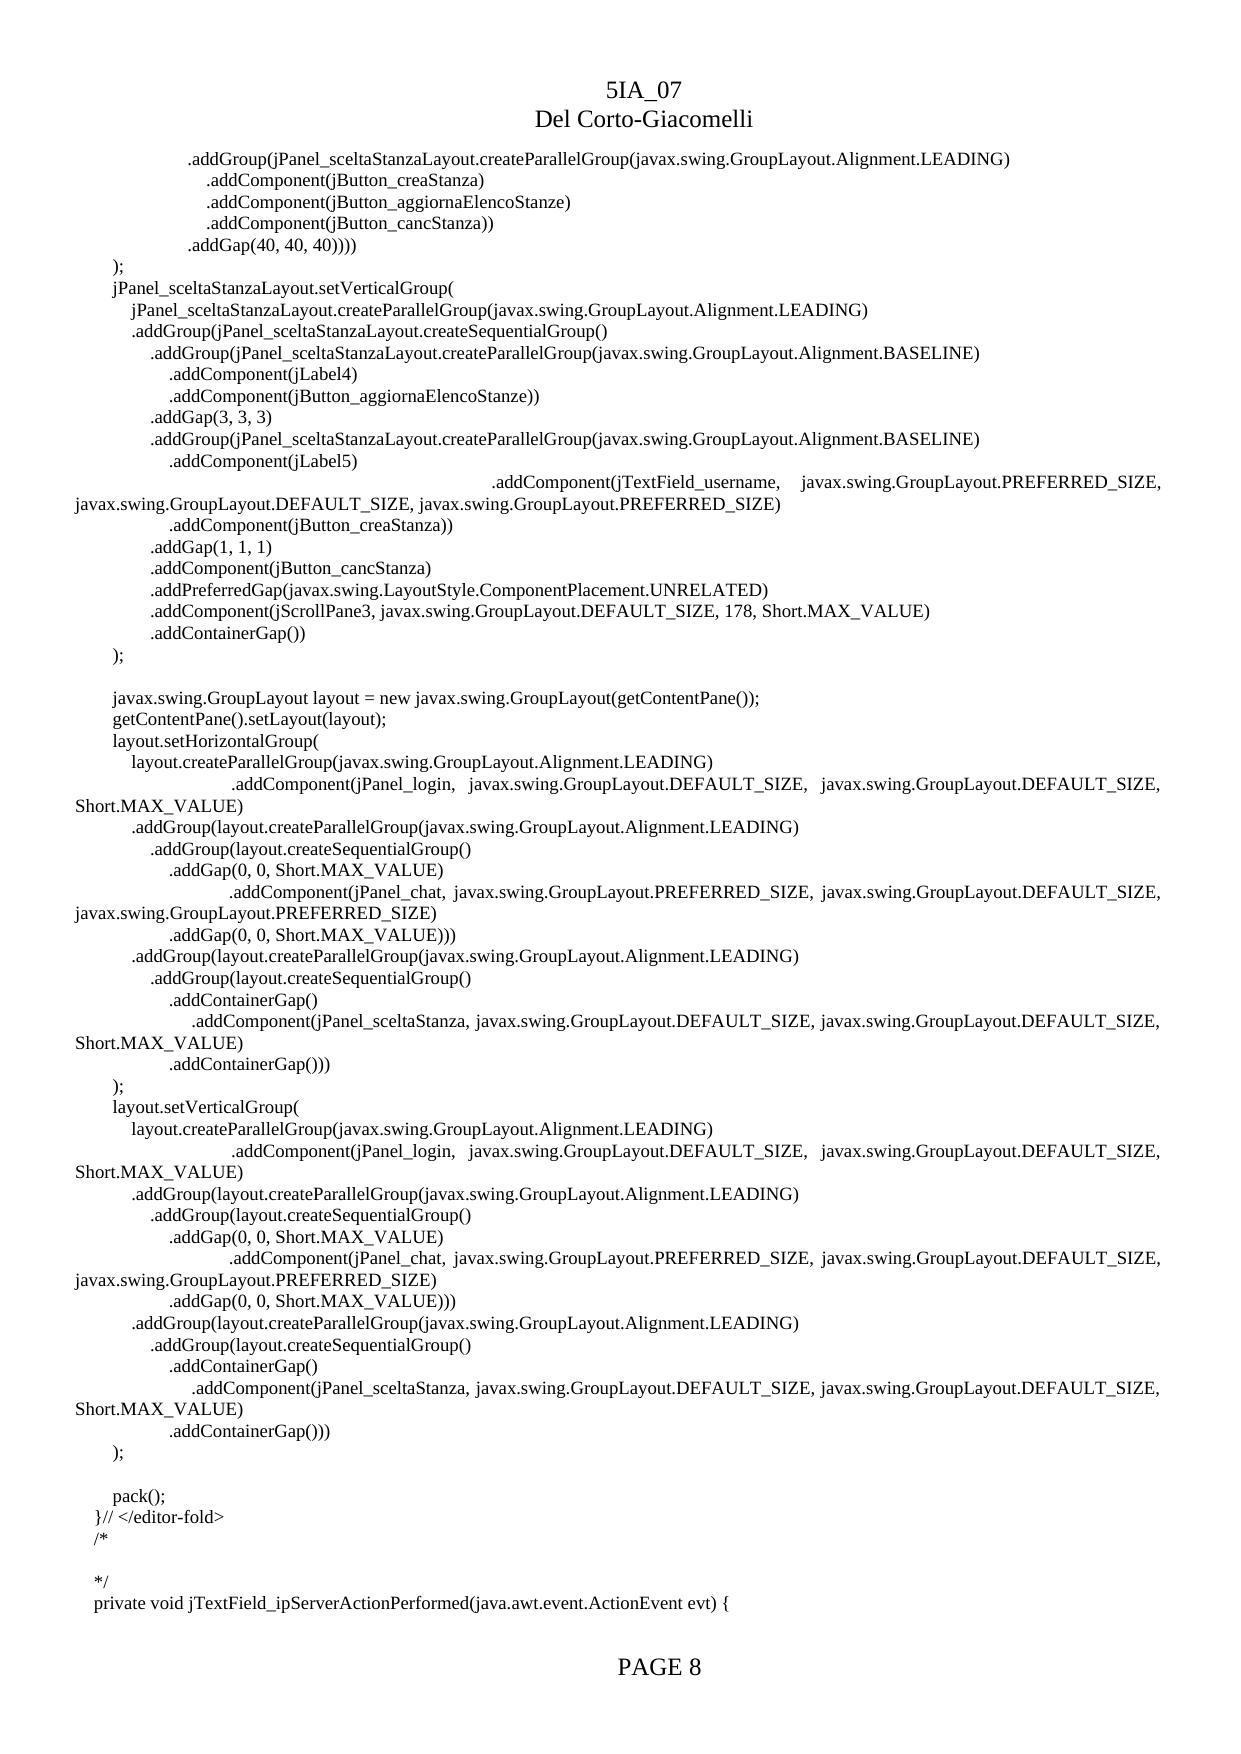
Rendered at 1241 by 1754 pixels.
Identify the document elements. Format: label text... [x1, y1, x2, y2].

text .addComponent(jPanel_sceltaStanza, javax.swing.GroupLayout.DEFAULT_SIZE, javax.swing.GroupLayout.DEFAULT_SIZE, Short.MAX_VALUE) [75, 1010, 1162, 1053]
text .addComponent(jPanel_login, javax.swing.GroupLayout.DEFAULT_SIZE, javax.swing.GroupLayout.DEFAULT_SIZE, Short.MAX_VALUE) [75, 1139, 1162, 1183]
text .addGroup(jPanel_sceltaStanzaLayout.createParallelGroup(javax.swing.GroupLayout.Alignment.BASELINE) [75, 342, 1162, 363]
text ); [75, 1441, 1162, 1463]
text .addGroup(layout.createSequentialGroup() [75, 1204, 1162, 1226]
text .addContainerGap())) [75, 1420, 1162, 1441]
text ); [75, 255, 1162, 277]
text .addPreferredGap(javax.swing.LayoutStyle.ComponentPlacement.UNRELATED) [75, 579, 1162, 600]
text .addComponent(jButton_cancStanza)) [75, 212, 1162, 234]
text .addComponent(jButton_creaStanza)) [75, 514, 1162, 536]
text }// </editor-fold> [75, 1506, 1162, 1528]
text .addGroup(jPanel_sceltaStanzaLayout.createParallelGroup(javax.swing.GroupLayout.Alignment.BASELINE) [75, 428, 1162, 449]
text /* [75, 1528, 1162, 1549]
text .addGroup(layout.createParallelGroup(javax.swing.GroupLayout.Alignment.LEADING) [75, 816, 1162, 838]
text private void jTextField_ipServerActionPerformed(java.awt.event.ActionEvent evt) { [75, 1592, 1162, 1614]
text */ [75, 1571, 1162, 1592]
text jPanel_sceltaStanzaLayout.createParallelGroup(javax.swing.GroupLayout.Alignment.LEADING) [75, 298, 1162, 320]
text .addGroup(layout.createSequentialGroup() [75, 838, 1162, 859]
text .addGroup(layout.createSequentialGroup() [75, 967, 1162, 988]
text .addGap(0, 0, Short.MAX_VALUE))) [75, 924, 1162, 945]
text .addGroup(layout.createSequentialGroup() [75, 1333, 1162, 1355]
text .addGap(1, 1, 1) [75, 536, 1162, 557]
text .addComponent(jLabel5) [75, 449, 1162, 471]
text layout.setVerticalGroup( [75, 1096, 1162, 1118]
text .addContainerGap() [75, 1355, 1162, 1377]
text .addComponent(jButton_aggiornaElencoStanze) [75, 191, 1162, 212]
text .addComponent(jButton_creaStanza) [75, 169, 1162, 191]
text .addGroup(layout.createParallelGroup(javax.swing.GroupLayout.Alignment.LEADING) [75, 1183, 1162, 1204]
text .addGap(40, 40, 40)))) [75, 234, 1162, 255]
text layout.createParallelGroup(javax.swing.GroupLayout.Alignment.LEADING) [75, 751, 1162, 773]
text .addGroup(layout.createParallelGroup(javax.swing.GroupLayout.Alignment.LEADING) [75, 1312, 1162, 1333]
text .addComponent(jScrollPane3, javax.swing.GroupLayout.DEFAULT_SIZE, 178, Short.MAX_VALUE) [75, 600, 1162, 622]
text layout.createParallelGroup(javax.swing.GroupLayout.Alignment.LEADING) [75, 1118, 1162, 1139]
text ); [75, 643, 1162, 665]
text jPanel_sceltaStanzaLayout.setVerticalGroup( [75, 277, 1162, 298]
text .addComponent(jPanel_sceltaStanza, javax.swing.GroupLayout.DEFAULT_SIZE, javax.swing.GroupLayout.DEFAULT_SIZE, Short.MAX_VALUE) [75, 1377, 1162, 1420]
text .addComponent(jPanel_chat, javax.swing.GroupLayout.PREFERRED_SIZE, javax.swing.GroupLayout.DEFAULT_SIZE, javax.swing.GroupLayout.PREFERRED_SIZE) [75, 881, 1162, 924]
text layout.setHorizontalGroup( [75, 730, 1162, 751]
text javax.swing.GroupLayout layout = new javax.swing.GroupLayout(getContentPane()); [75, 687, 1162, 708]
text .addContainerGap() [75, 988, 1162, 1010]
text ); [75, 1075, 1162, 1096]
text .addContainerGap())) [75, 1053, 1162, 1075]
text .addComponent(jLabel4) [75, 363, 1162, 385]
text .addComponent(jTextField_username, javax.swing.GroupLayout.PREFERRED_SIZE, javax.swing.GroupLayout.DEFAULT_SIZE, javax.swing.GroupLayout.PREFERRED_SIZE) [75, 471, 1162, 514]
text .addGap(0, 0, Short.MAX_VALUE) [75, 1226, 1162, 1247]
text .addGap(3, 3, 3) [75, 406, 1162, 428]
text .addComponent(jPanel_chat, javax.swing.GroupLayout.PREFERRED_SIZE, javax.swing.GroupLayout.DEFAULT_SIZE, javax.swing.GroupLayout.PREFERRED_SIZE) [75, 1247, 1162, 1290]
text .addGroup(jPanel_sceltaStanzaLayout.createSequentialGroup() [75, 320, 1162, 342]
text .addComponent(jButton_cancStanza) [75, 557, 1162, 579]
text .addComponent(jButton_aggiornaElencoStanze)) [75, 385, 1162, 406]
text .addContainerGap()) [75, 622, 1162, 643]
text getContentPane().setLayout(layout); [75, 708, 1162, 730]
text .addGap(0, 0, Short.MAX_VALUE))) [75, 1290, 1162, 1312]
text .addComponent(jPanel_login, javax.swing.GroupLayout.DEFAULT_SIZE, javax.swing.GroupLayout.DEFAULT_SIZE, Short.MAX_VALUE) [75, 773, 1162, 816]
text pack(); [75, 1484, 1162, 1506]
text .addGroup(layout.createParallelGroup(javax.swing.GroupLayout.Alignment.LEADING) [75, 945, 1162, 967]
text .addGroup(jPanel_sceltaStanzaLayout.createParallelGroup(javax.swing.GroupLayout.Alignment.LEADING) [75, 148, 1162, 169]
text .addGap(0, 0, Short.MAX_VALUE) [75, 859, 1162, 881]
